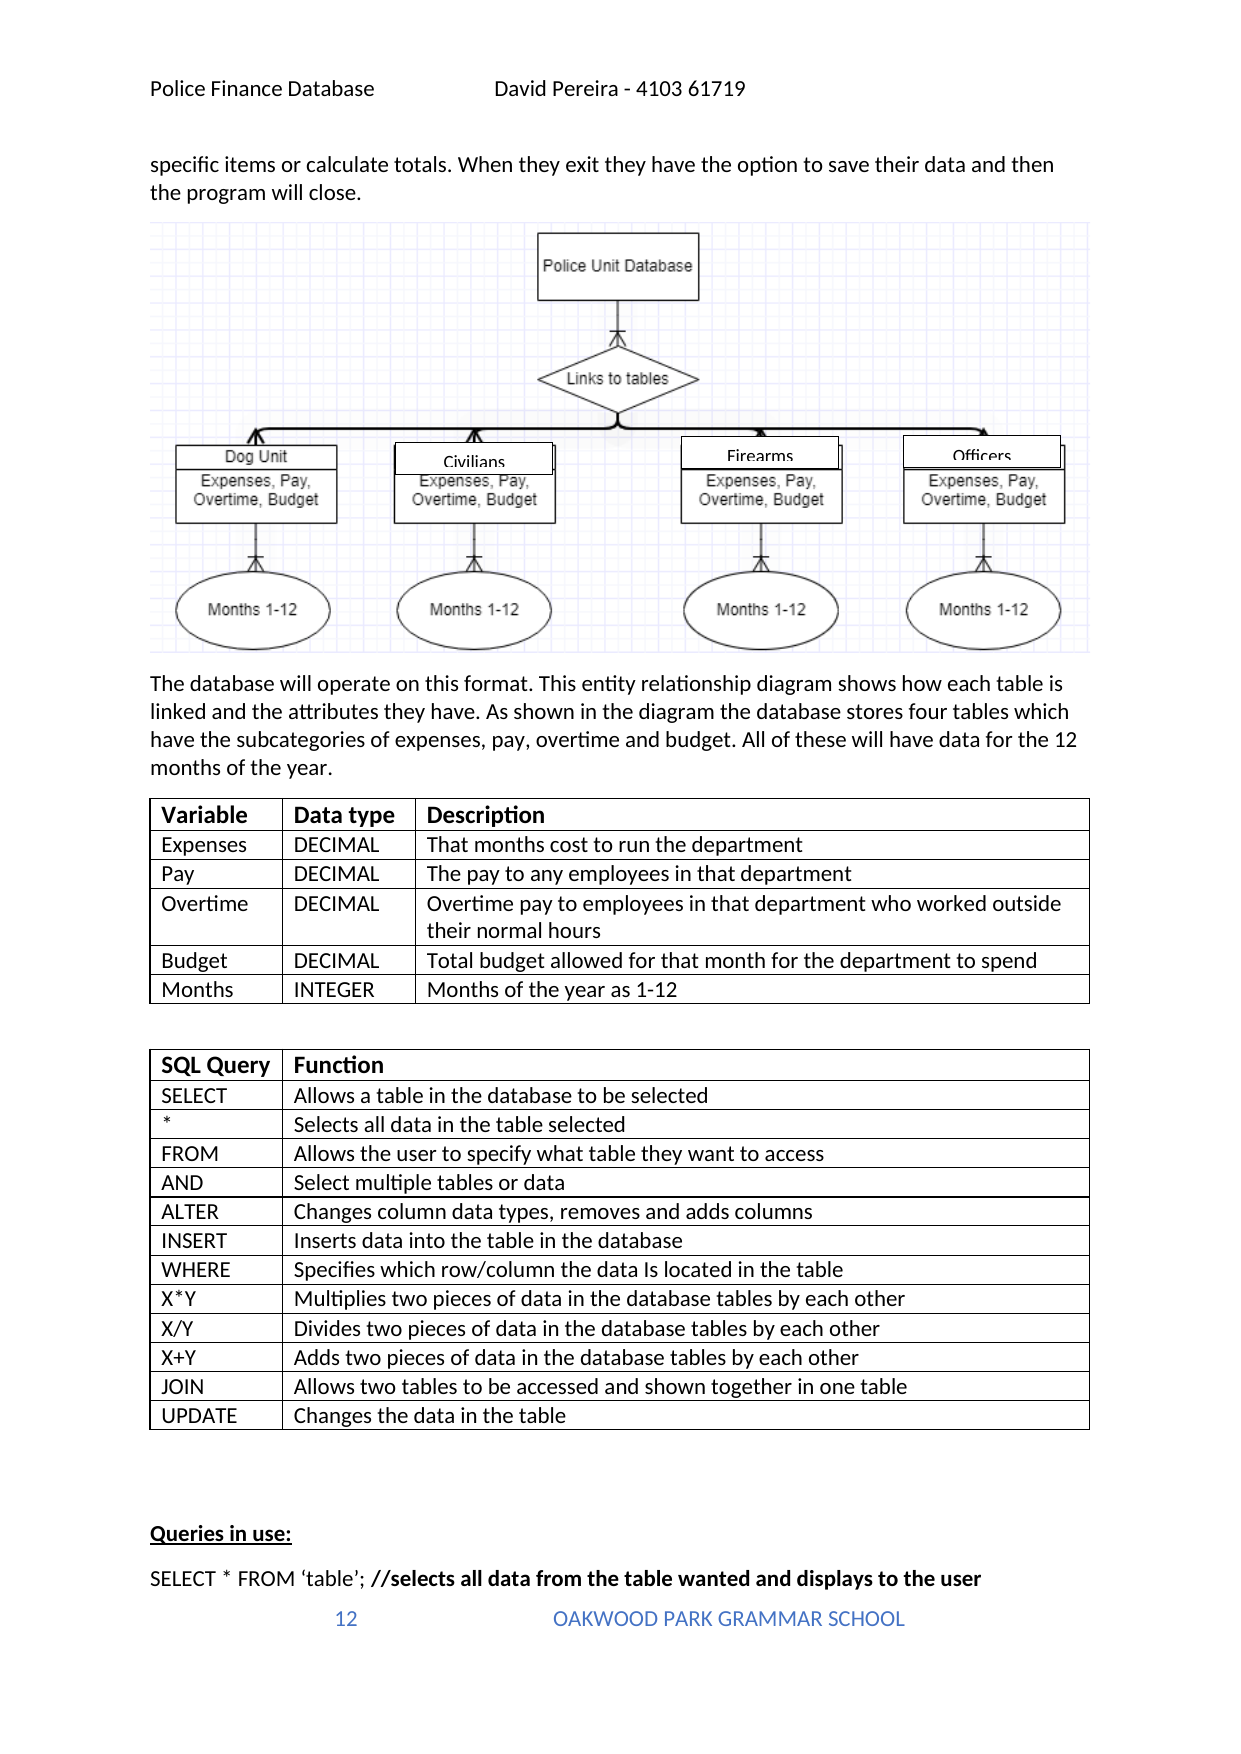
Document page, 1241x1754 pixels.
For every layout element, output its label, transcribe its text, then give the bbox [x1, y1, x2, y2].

table_cell That months cost to run the department [416, 831, 1089, 858]
table_cell Divides two pieces of data in the database tables by each other [283, 1314, 1089, 1342]
table_header SQL Query [151, 1050, 282, 1080]
table_header Data type [283, 799, 415, 829]
table_header Function [283, 1050, 1089, 1080]
table_cell Overtime [151, 889, 282, 945]
table_cell INTEGER [283, 975, 415, 1003]
text Civilians [411, 451, 537, 466]
table_cell JOIN [151, 1372, 282, 1400]
text Queries in use: [150, 1519, 1090, 1547]
table_cell Specifies which row/column the data Is located in the table [283, 1256, 1089, 1283]
table_cell Pay [151, 860, 282, 888]
table_cell DECIMAL [283, 946, 415, 974]
table_cell WHERE [151, 1256, 282, 1283]
table_cell X*Y [151, 1285, 282, 1313]
table_cell Changes column data types, removes and adds columns [283, 1198, 1089, 1225]
table_cell ALTER [151, 1198, 282, 1225]
table_cell Budget [151, 946, 282, 974]
table_cell X/Y [151, 1314, 282, 1342]
table_cell Allows two tables to be accessed and shown together in one table [283, 1372, 1089, 1400]
table_cell Changes the data in the table [283, 1401, 1089, 1429]
text The database will operate on this format. This entity relationship diagram shows how each table is linked and the attributes they have. As shown in the diagram the database stores four tables which have the subcategories of expenses, pay, overtime and budget. All of these will have data for the 12 months of the year. [150, 669, 1090, 781]
table_cell The pay to any employees in that department [416, 860, 1089, 888]
text Firearms [697, 444, 823, 460]
table_cell Selects all data in the table selected [283, 1110, 1089, 1138]
table_cell Expenses [151, 831, 282, 858]
table_cell Select multiple tables or data [283, 1168, 1089, 1196]
table_cell FROM [151, 1139, 282, 1167]
table_cell Total budget allowed for that month for the department to spend [416, 946, 1089, 974]
table_cell UPDATE [151, 1401, 282, 1429]
table_cell Overtime pay to employees in that department who worked outside their normal hours [416, 889, 1089, 945]
table_cell INSERT [151, 1226, 282, 1254]
table_cell DECIMAL [283, 831, 415, 858]
table_header Variable [151, 799, 282, 829]
table_cell Allows the user to specify what table they want to access [283, 1139, 1089, 1167]
table_cell DECIMAL [283, 889, 415, 945]
table_cell Adds two pieces of data in the database tables by each other [283, 1343, 1089, 1371]
text Officers [919, 444, 1045, 459]
table_cell SELECT [151, 1081, 282, 1109]
table_cell AND [151, 1168, 282, 1196]
text specific items or calculate totals. When they exit they have the option to save their data and then the program will close. [150, 150, 1090, 206]
table_header Description [416, 799, 1089, 829]
table_cell Multiplies two pieces of data in the database tables by each other [283, 1285, 1089, 1313]
table_cell DECIMAL [283, 860, 415, 888]
table_cell Allows a table in the database to be selected [283, 1081, 1089, 1109]
text SELECT * FROM ‘table’; //selects all data from the table wanted and displays to the user [150, 1564, 1090, 1592]
table_cell X+Y [151, 1343, 282, 1371]
table_cell Months [151, 975, 282, 1003]
table_cell Months of the year as 1-12 [416, 975, 1089, 1003]
table_cell * [151, 1110, 282, 1138]
table_cell Inserts data into the table in the database [283, 1226, 1089, 1254]
